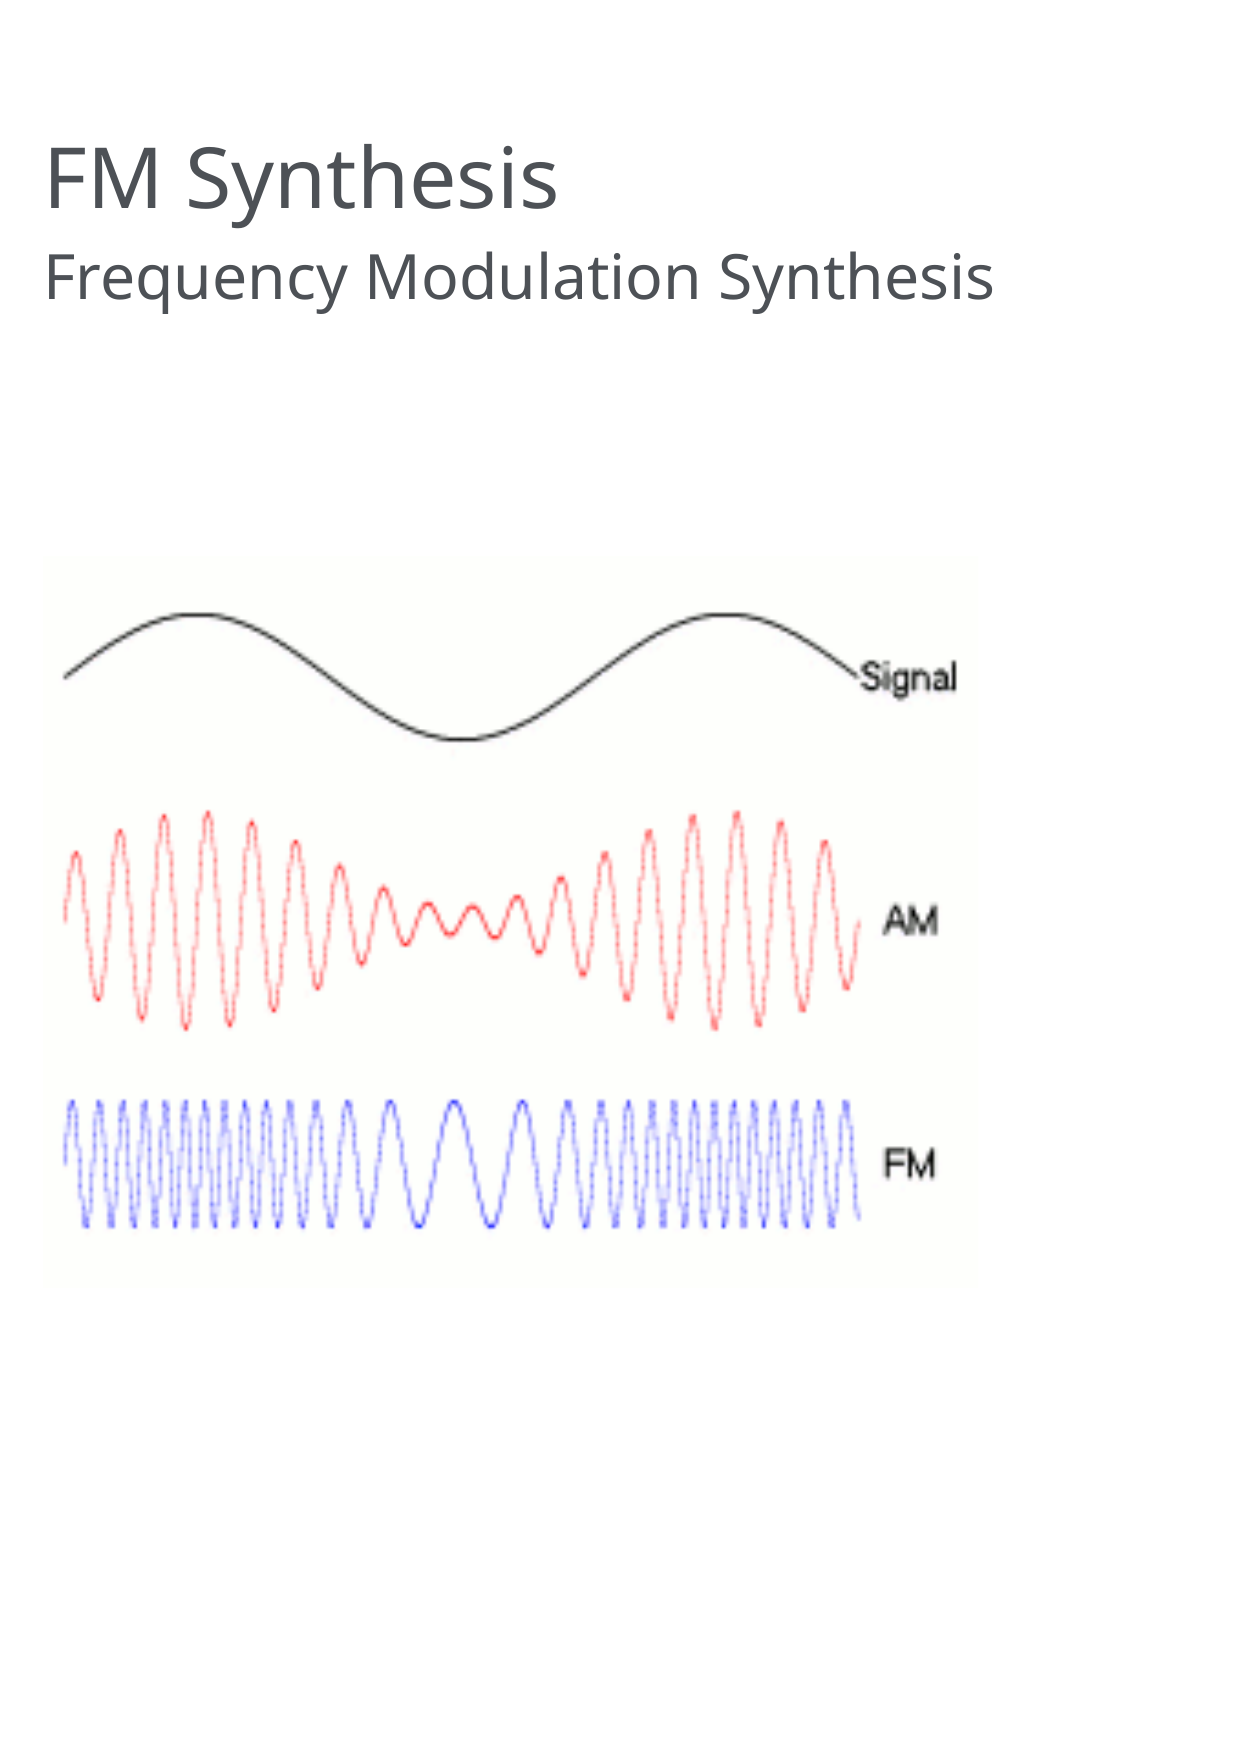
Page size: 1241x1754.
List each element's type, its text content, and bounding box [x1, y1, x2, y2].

text Frequency Modulation Synthesis [43, 233, 1188, 318]
text FM Synthesis [43, 118, 1188, 233]
picture [43, 556, 979, 1288]
